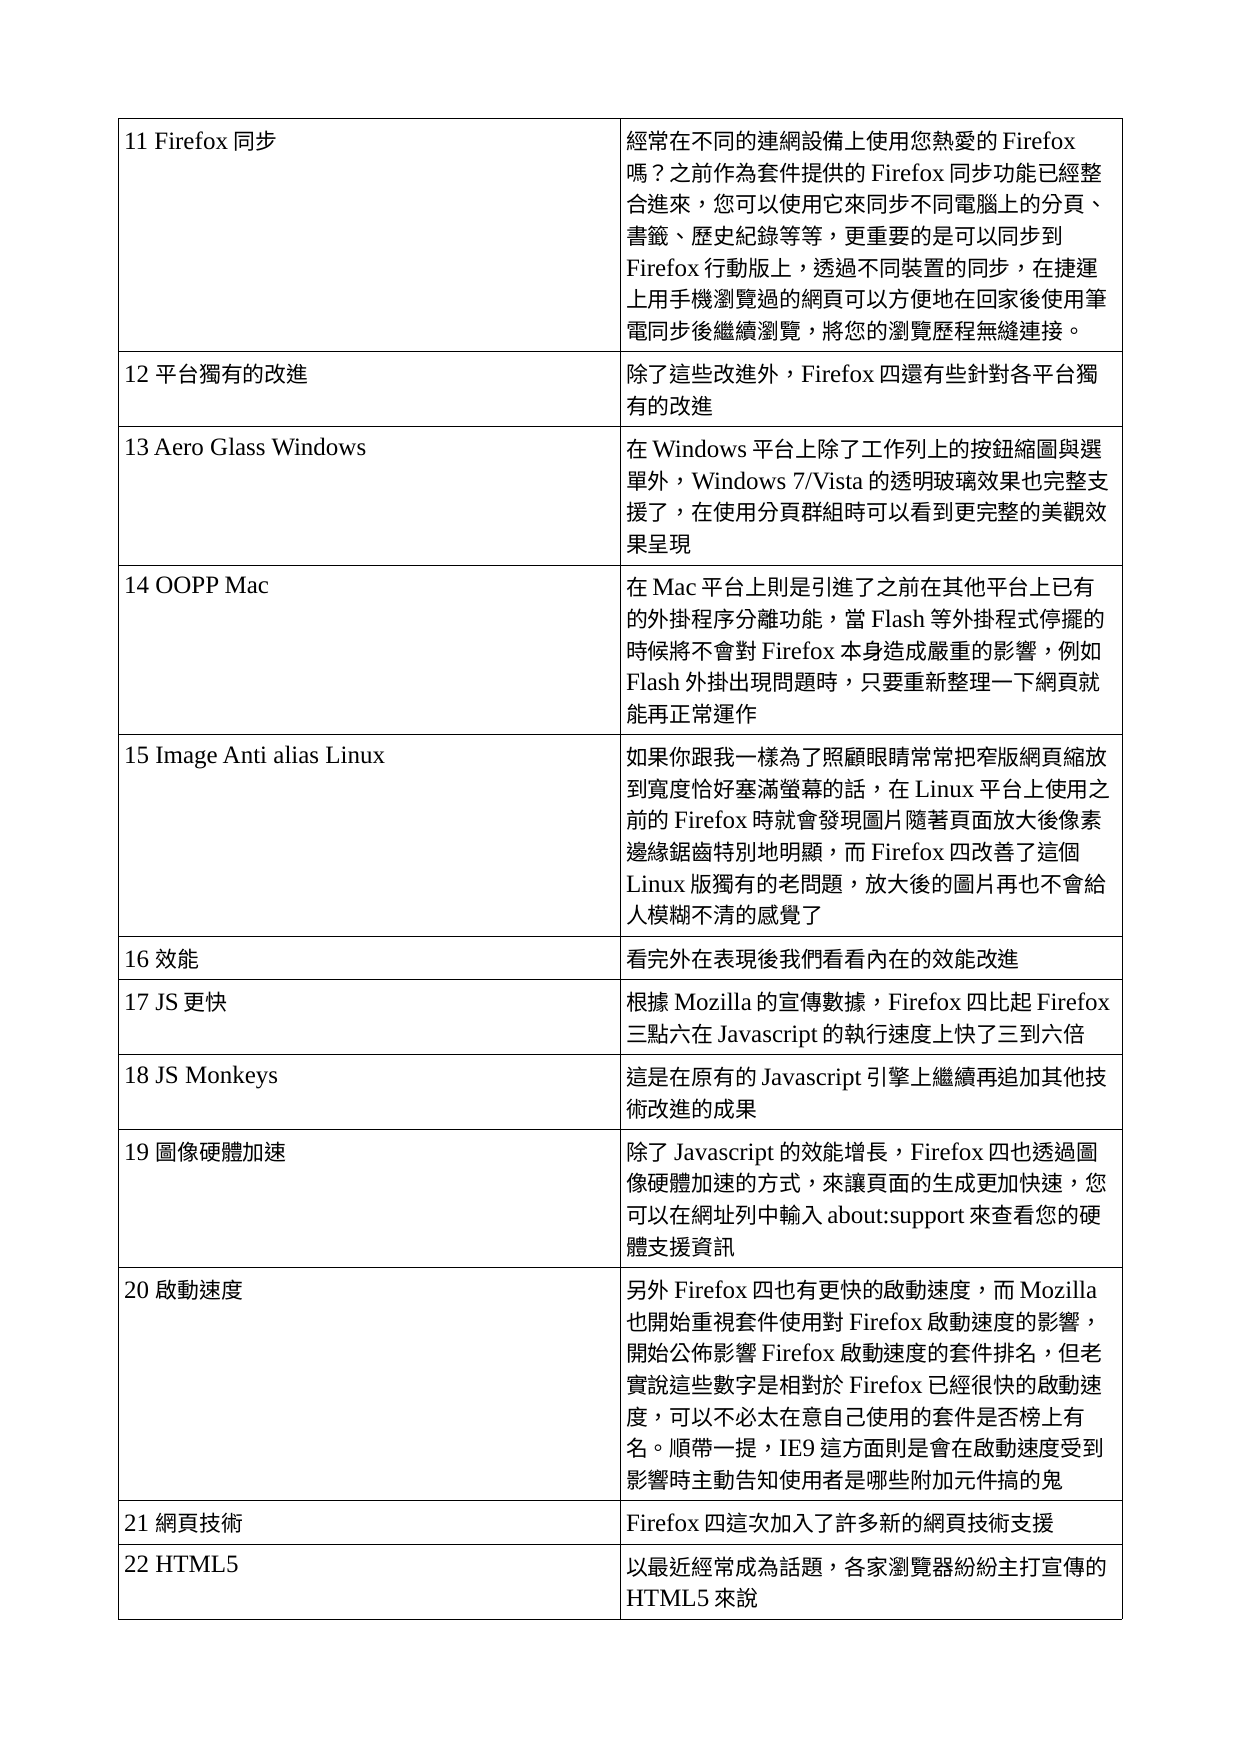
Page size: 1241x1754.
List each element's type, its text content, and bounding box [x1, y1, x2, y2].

table_cell 11 Firefox同步 [119, 119, 620, 351]
table_cell 除了Javascript的效能增長，Firefox四也透過圖像硬體加速的方式，來讓頁面的生成更加快速，您可以在網址列中輸入about:support來查看您的硬體支援資訊 [621, 1130, 1122, 1267]
table_cell 經常在不同的連網設備上使用您熱愛的Firefox嗎？之前作為套件提供的Firefox同步功能已經整合進來，您可以使用它來同步不同電腦上的分頁、書籤、歷史紀錄等等，更重要的是可以同步到Firefox行動版上，透過不同裝置的同步，在捷運上用手機瀏覽過的網頁可以方便地在回家後使用筆電同步後繼續瀏覽，將您的瀏覽歷程無縫連接。 [621, 119, 1122, 351]
table_cell 如果你跟我一樣為了照顧眼睛常常把窄版網頁縮放到寬度恰好塞滿螢幕的話，在Linux平台上使用之前的Firefox時就會發現圖片隨著頁面放大後像素邊緣鋸齒特別地明顯，而Firefox四改善了這個Linux版獨有的老問題，放大後的圖片再也不會給人模糊不清的感覺了 [621, 735, 1122, 936]
table_cell 以最近經常成為話題，各家瀏覽器紛紛主打宣傳的HTML5來說 [621, 1545, 1122, 1618]
table_cell 根據Mozilla的宣傳數據，Firefox四比起Firefox三點六在Javascript的執行速度上快了三到六倍 [621, 980, 1122, 1054]
table_cell 看完外在表現後我們看看內在的效能改進 [621, 937, 1122, 979]
table_cell 12 平台獨有的改進 [119, 352, 620, 426]
table_cell 14 OOPP Mac [119, 566, 620, 734]
table_cell 在Mac平台上則是引進了之前在其他平台上已有的外掛程序分離功能，當Flash等外掛程式停擺的時候將不會對Firefox本身造成嚴重的影響，例如Flash外掛出現問題時，只要重新整理一下網頁就能再正常運作 [621, 566, 1122, 734]
table_cell 18 JS Monkeys [119, 1055, 620, 1129]
table_cell 13 Aero Glass Windows [119, 427, 620, 564]
table_cell 在Windows平台上除了工作列上的按鈕縮圖與選單外，Windows 7/Vista的透明玻璃效果也完整支援了，在使用分頁群組時可以看到更完整的美觀效果呈現 [621, 427, 1122, 564]
table_cell 16 效能 [119, 937, 620, 979]
table_cell 19 圖像硬體加速 [119, 1130, 620, 1267]
table_cell 另外Firefox四也有更快的啟動速度，而Mozilla也開始重視套件使用對Firefox啟動速度的影響，開始公佈影響Firefox啟動速度的套件排名，但老實說這些數字是相對於Firefox已經很快的啟動速度，可以不必太在意自己使用的套件是否榜上有名。順帶一提，IE9這方面則是會在啟動速度受到影響時主動告知使用者是哪些附加元件搞的鬼 [621, 1268, 1122, 1500]
table_cell 21 網頁技術 [119, 1501, 620, 1544]
table_cell 20 啟動速度 [119, 1268, 620, 1500]
table_cell Firefox四這次加入了許多新的網頁技術支援 [621, 1501, 1122, 1544]
table_cell 除了這些改進外，Firefox四還有些針對各平台獨有的改進 [621, 352, 1122, 426]
table_cell 15 Image Anti alias Linux [119, 735, 620, 936]
table_cell 這是在原有的Javascript引擎上繼續再追加其他技術改進的成果 [621, 1055, 1122, 1129]
table_cell 22 HTML5 [119, 1545, 620, 1618]
table_cell 17 JS更快 [119, 980, 620, 1054]
